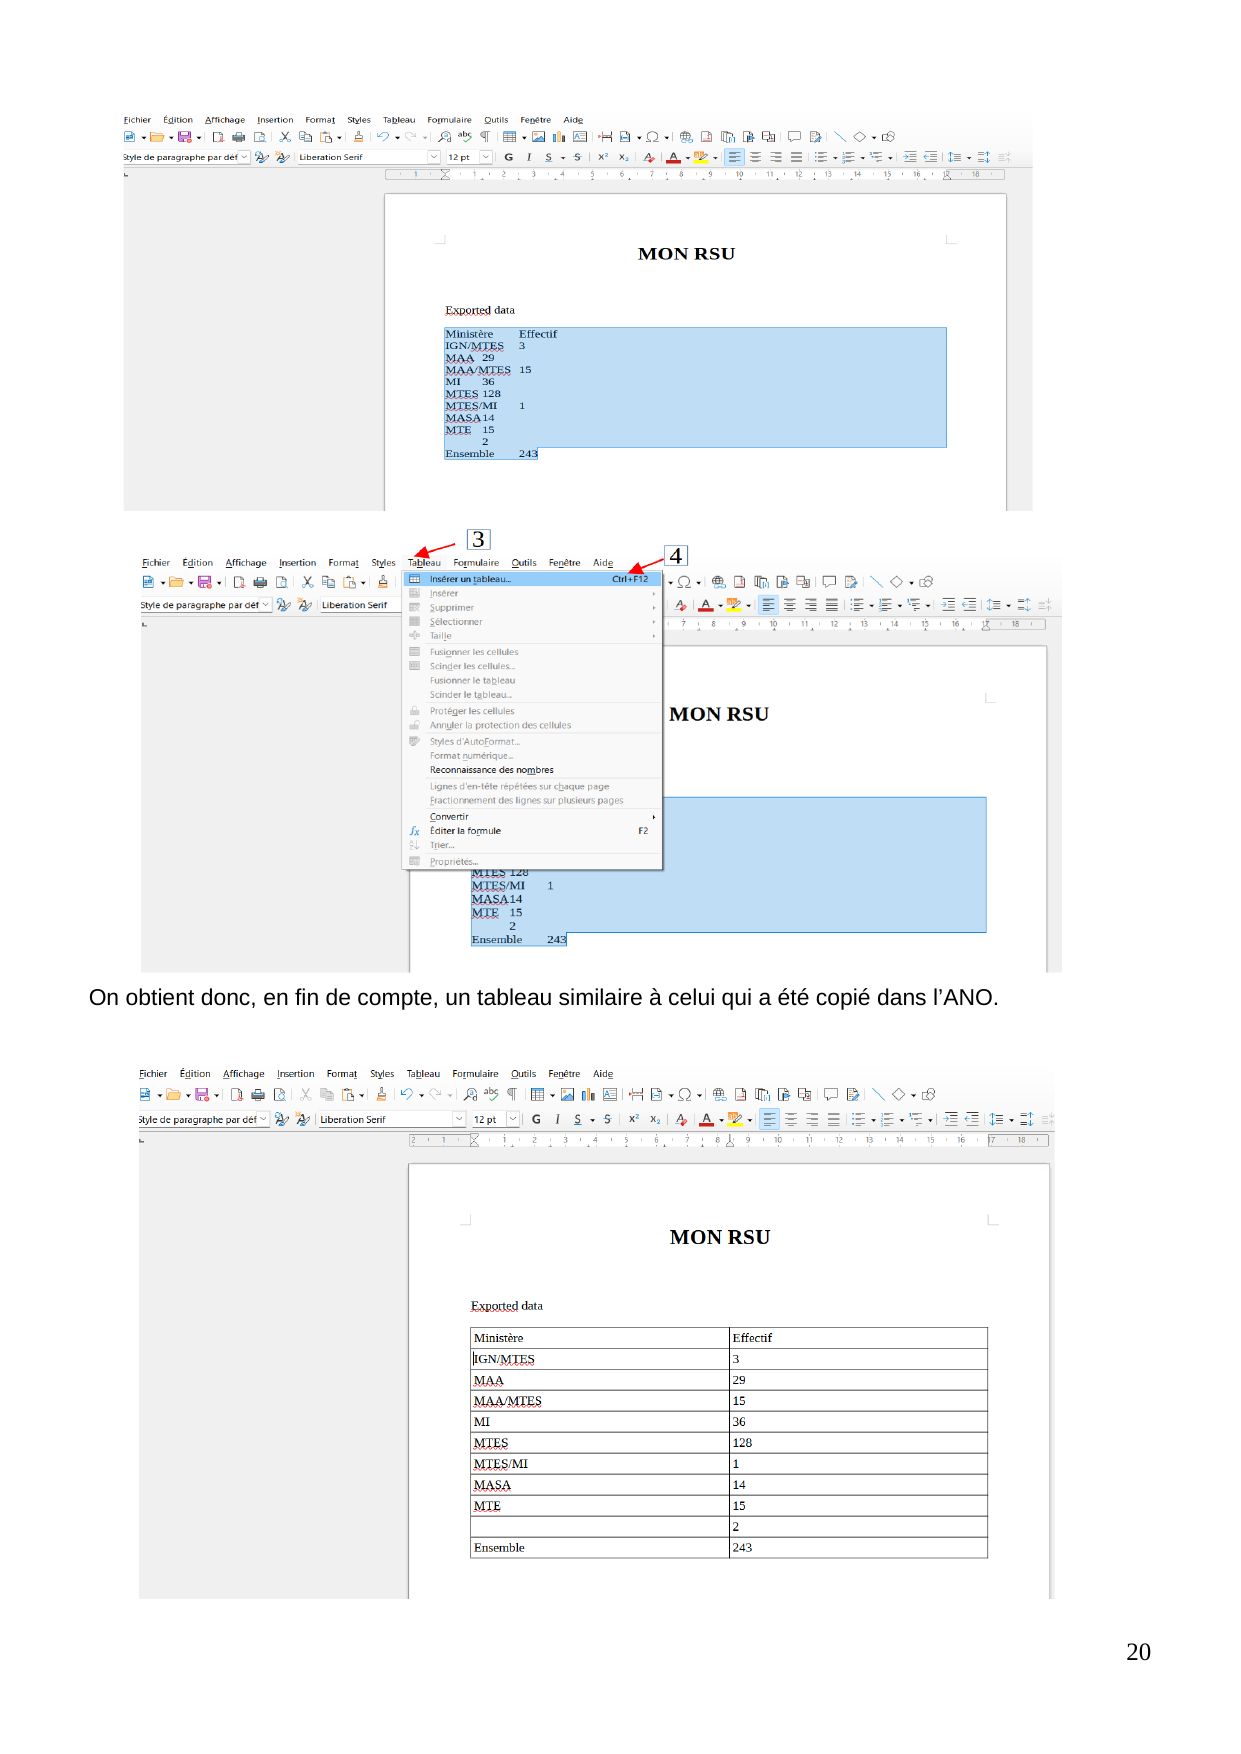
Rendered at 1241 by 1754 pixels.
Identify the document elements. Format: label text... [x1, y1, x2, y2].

picture [123, 113, 1033, 511]
text On obtient donc, en fin de compte, un tableau similaire à celui qui a été copié dans l’ANO. [88, 839, 1152, 1010]
picture [139, 1066, 1055, 1599]
picture [130, 527, 1071, 984]
